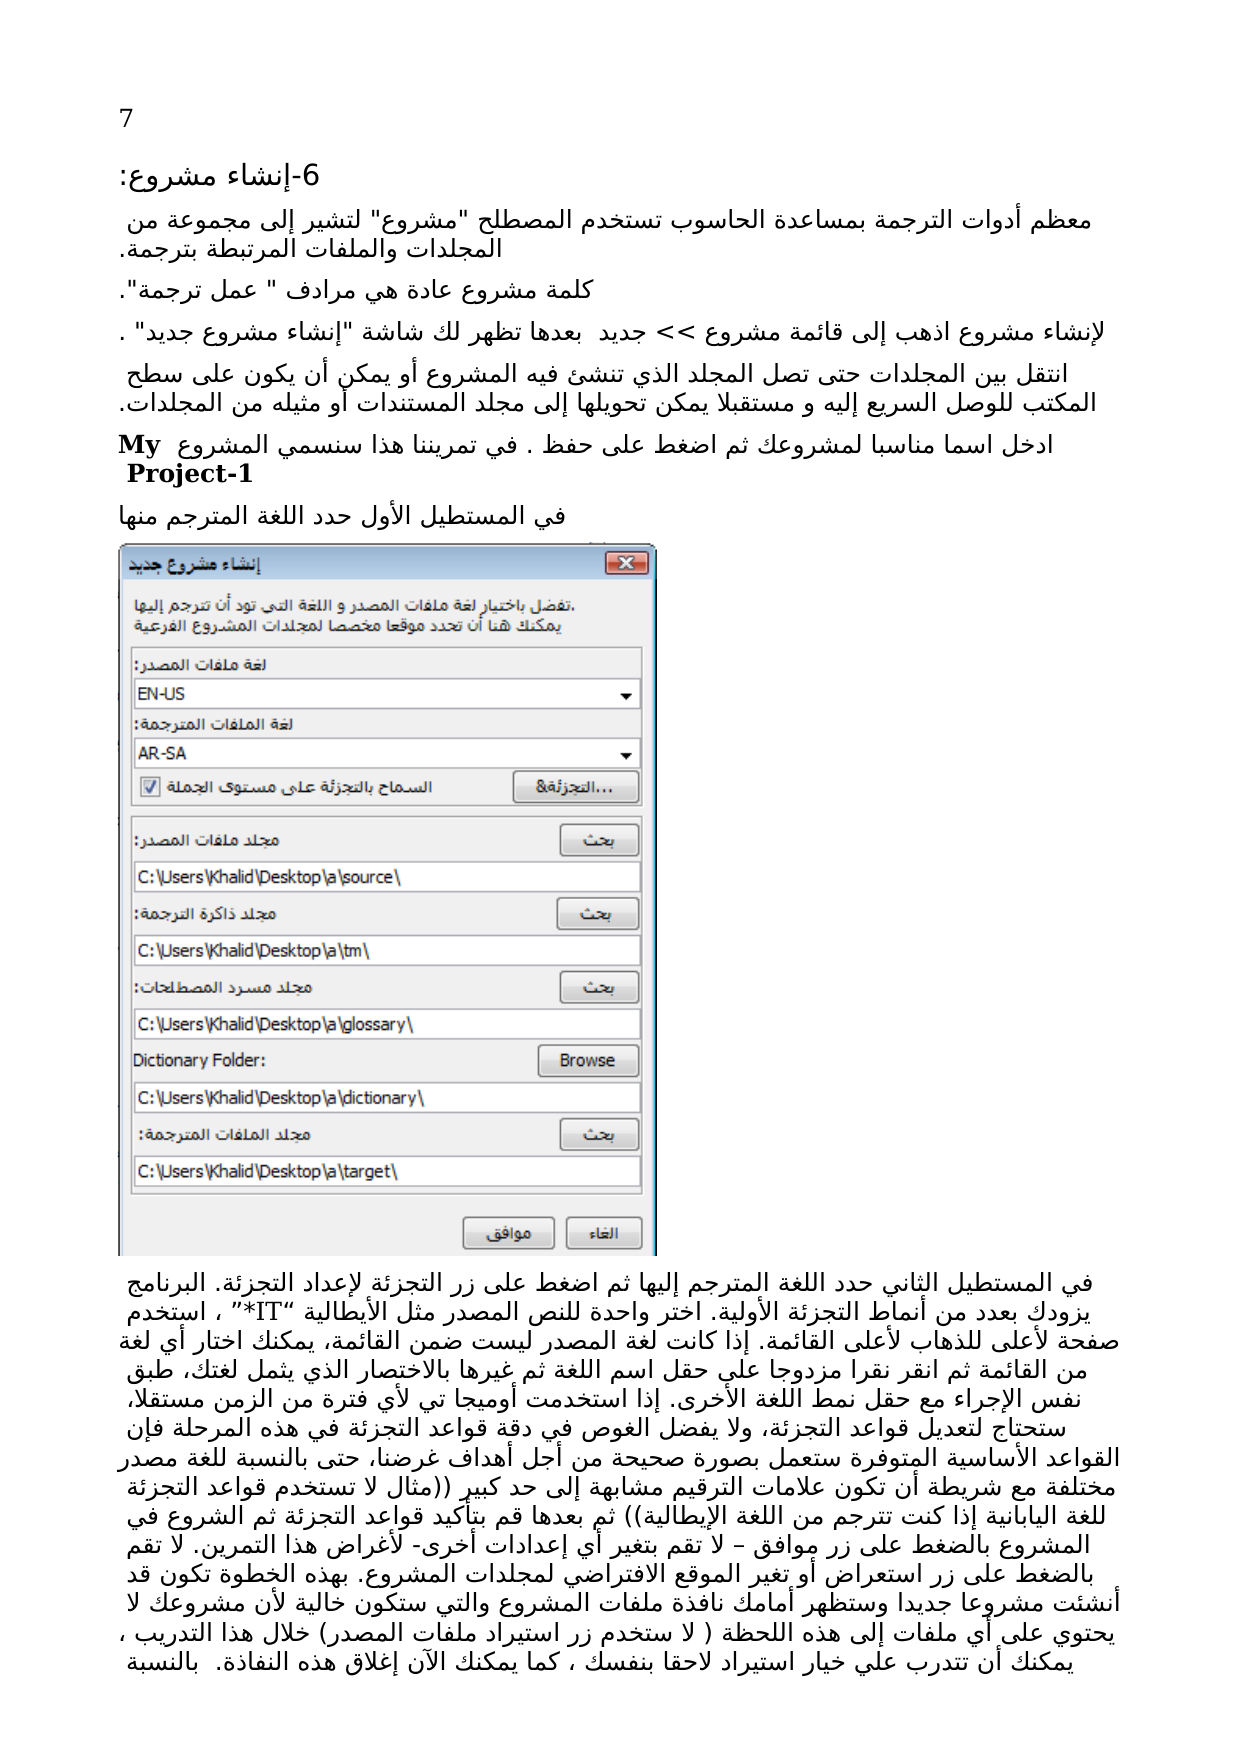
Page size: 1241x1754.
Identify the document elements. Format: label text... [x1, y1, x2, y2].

text في المستطيل الأول حدد اللغة المترجم منها [118, 501, 1122, 530]
text كلمة مشروع عادة هي مرادف " عمل ترجمة". [118, 276, 1122, 305]
text ادخل اسما مناسبا لمشروعك ثم اضغط على حفظ . في تمريننا هذا سنسمي المشروع My Project-1 [118, 430, 1122, 488]
text لإنشاء مشروع اذهب إلى قائمة مشروع >> جديد بعدها تظهر لك شاشة "إنشاء مشروع جديد" . [118, 317, 1122, 346]
text في المستطيل الثاني حدد اللغة المترجم إليها ثم اضغط على زر التجزئة لإعداد التجزئة. البرنامج يزودك بعدد من أنماط التجزئة الأولية. اختر واحدة للنص المصدر مثل الأيطالية “IT*” ، استخدم صفحة لأعلى للذهاب لأعلى القائمة. إذا كانت لغة المصدر ليست ضمن القائمة، يمكنك اختار أي لغة من القائمة ثم انقر نقرا مزدوجا على حقل اسم اللغة ثم غيرها بالاختصار الذي يثمل لغتك، طبق نفس الإجراء مع حقل نمط اللغة الأخرى. إذا استخدمت أوميجا تي لأي فترة من الزمن مستقلا، ستحتاج لتعديل قواعد التجزئة، ولا يفضل الغوص في دقة قواعد التجزئة في هذه المرحلة فإن القواعد الأساسية المتوفرة ستعمل بصورة صحيحة من أجل أهداف غرضنا، حتى بالنسبة للغة مصدر مختلفة مع شريطة أن تكون علامات الترقيم مشابهة إلى حد كبير ((مثال لا تستخدم قواعد التجزئة للغة اليابانية إذا كنت تترجم من اللغة الإيطالية)) ثم بعدها قم بتأكيد قواعد التجزئة ثم الشروع في المشروع بالضغط على زر موافق – لا تقم بتغير أي إعدادات أخرى- لأغراض هذا التمرين. لا تقم بالضغط على زر استعراض أو تغير الموقع الافتراضي لمجلدات المشروع. بهذه الخطوة تكون قد أنشئت مشروعا جديدا وستظهر أمامك نافذة ملفات المشروع والتي ستكون خالية لأن مشروعك لا يحتوي على أي ملفات إلى هذه اللحظة ( لا ستخدم زر استيراد ملفات المصدر) خلال هذا التدريب ، يمكنك أن تتدرب علي خيار استيراد لاحقا بنفسك ، كما يمكنك الآن إغلاق هذه النفاذة. بالنسبة لمشروعك في برنامج إدارة الملفات ستجد مجلدا يحمل اسم المشروع يحوى على مجلدات فرعية وهي مجلد المصدر ومجلد الهدف ومجلد أوميجا تي ومجلد TM ومجلد glossary وستكون جميعها خالية. ستقوم بوضع المستند المراد ترجمته في مجلد المصدر وسيحتوي مجلد الهدف على النصوص المترجمة أثناء ترجمتك للعمل، وبالنسبة لمجلد أوميجا تي ليس مهما لك الآن وسيظل مجلدا tm و glossary خاليان حتى تقوم بإنشاء ملفات ذاكرة الترجمة وملفات المسرد (المعجم) وتضعها بهذه المجلدات الخاصة بها. [118, 1268, 1122, 1676]
subtitle إنشاء مشروع: [118, 158, 1084, 192]
text انتقل بين المجلدات حتى تصل المجلد الذي تنشئ فيه المشروع أو يمكن أن يكون على سطح المكتب للوصل السريع إليه و مستقبلا يمكن تحويلها إلى مجلد المستندات أو مثيله من المجلدات. [118, 359, 1122, 417]
text معظم أدوات الترجمة بمساعدة الحاسوب تستخدم المصطلح "مشروع" لتشير إلى مجموعة من المجلدات والملفات المرتبطة بترجمة. [118, 205, 1122, 263]
